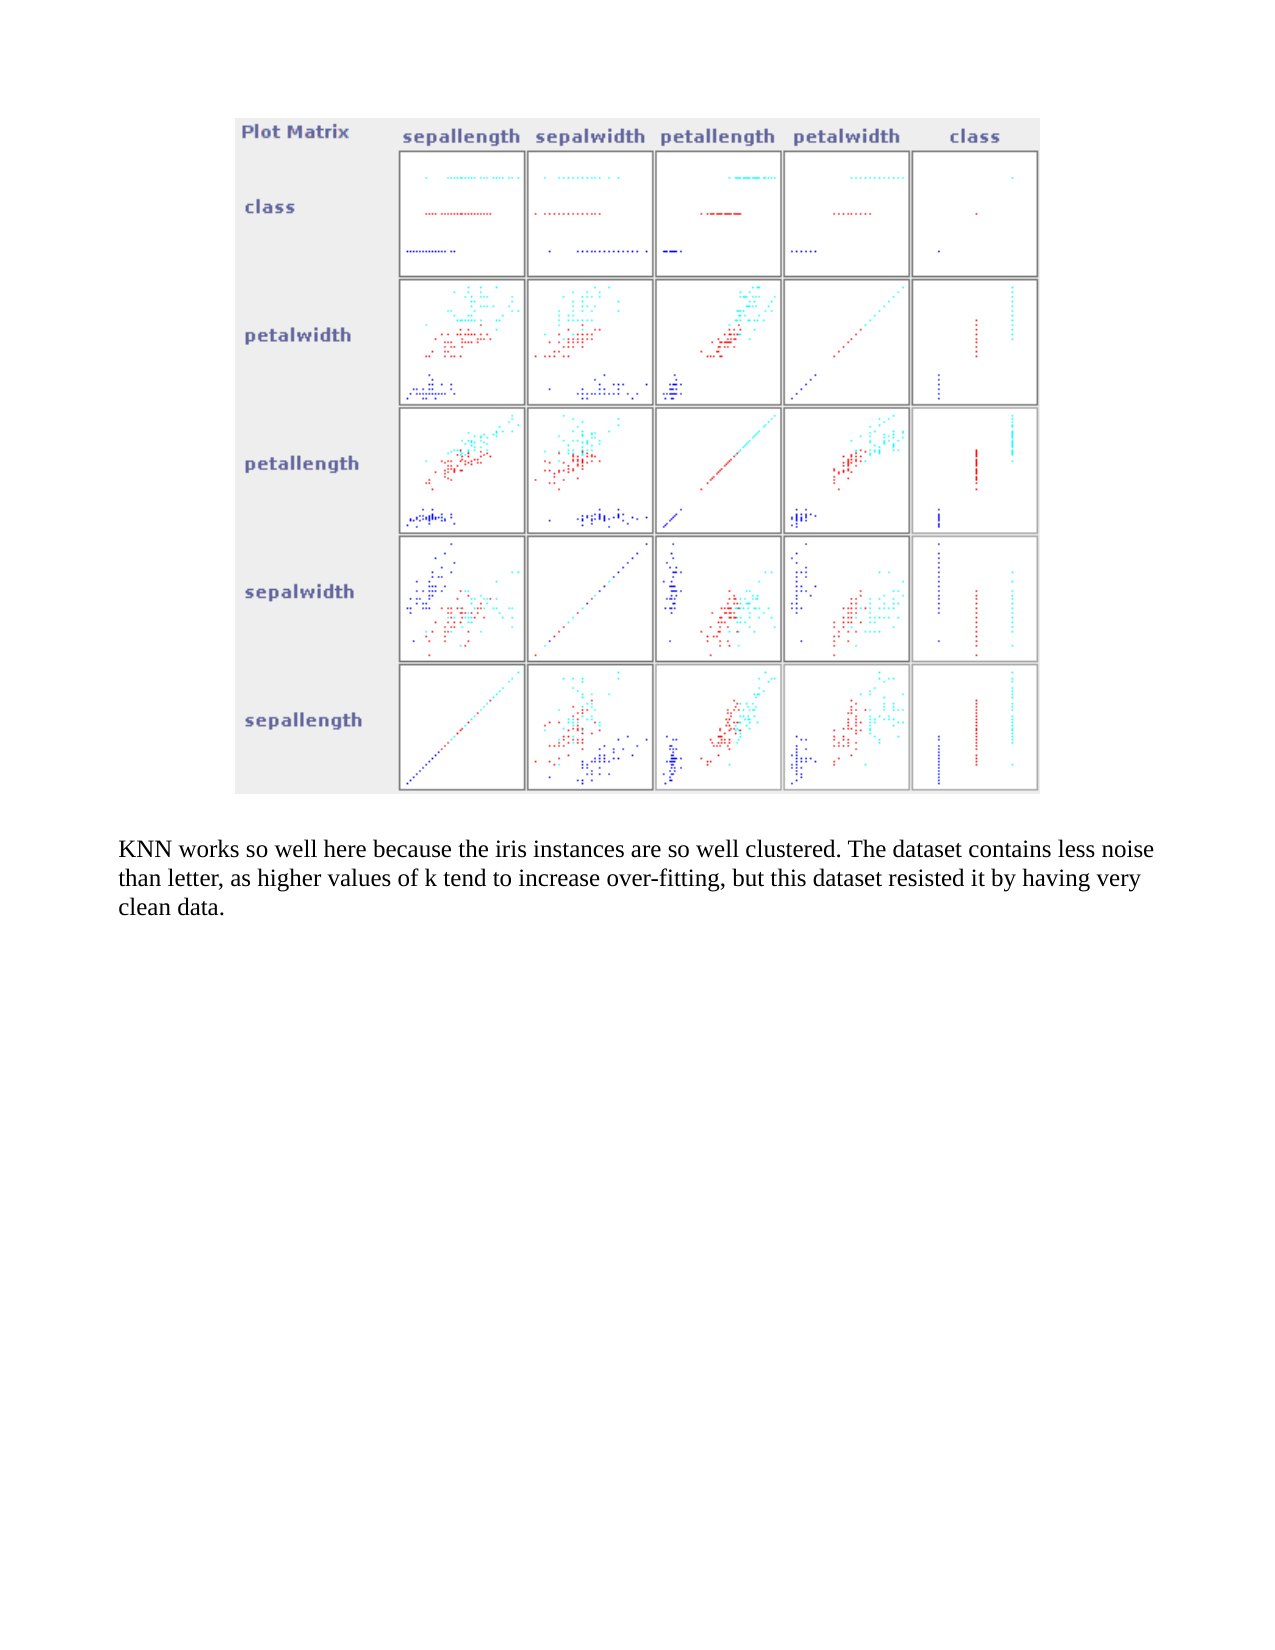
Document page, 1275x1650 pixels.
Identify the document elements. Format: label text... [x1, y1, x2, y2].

picture [235, 118, 1040, 794]
text KNN works so well here because the iris instances are so well clustered. The dataset contains less noise than letter, as higher values of k tend to increase over-fitting, but this dataset resisted it by having very clean data. [118, 834, 1157, 921]
